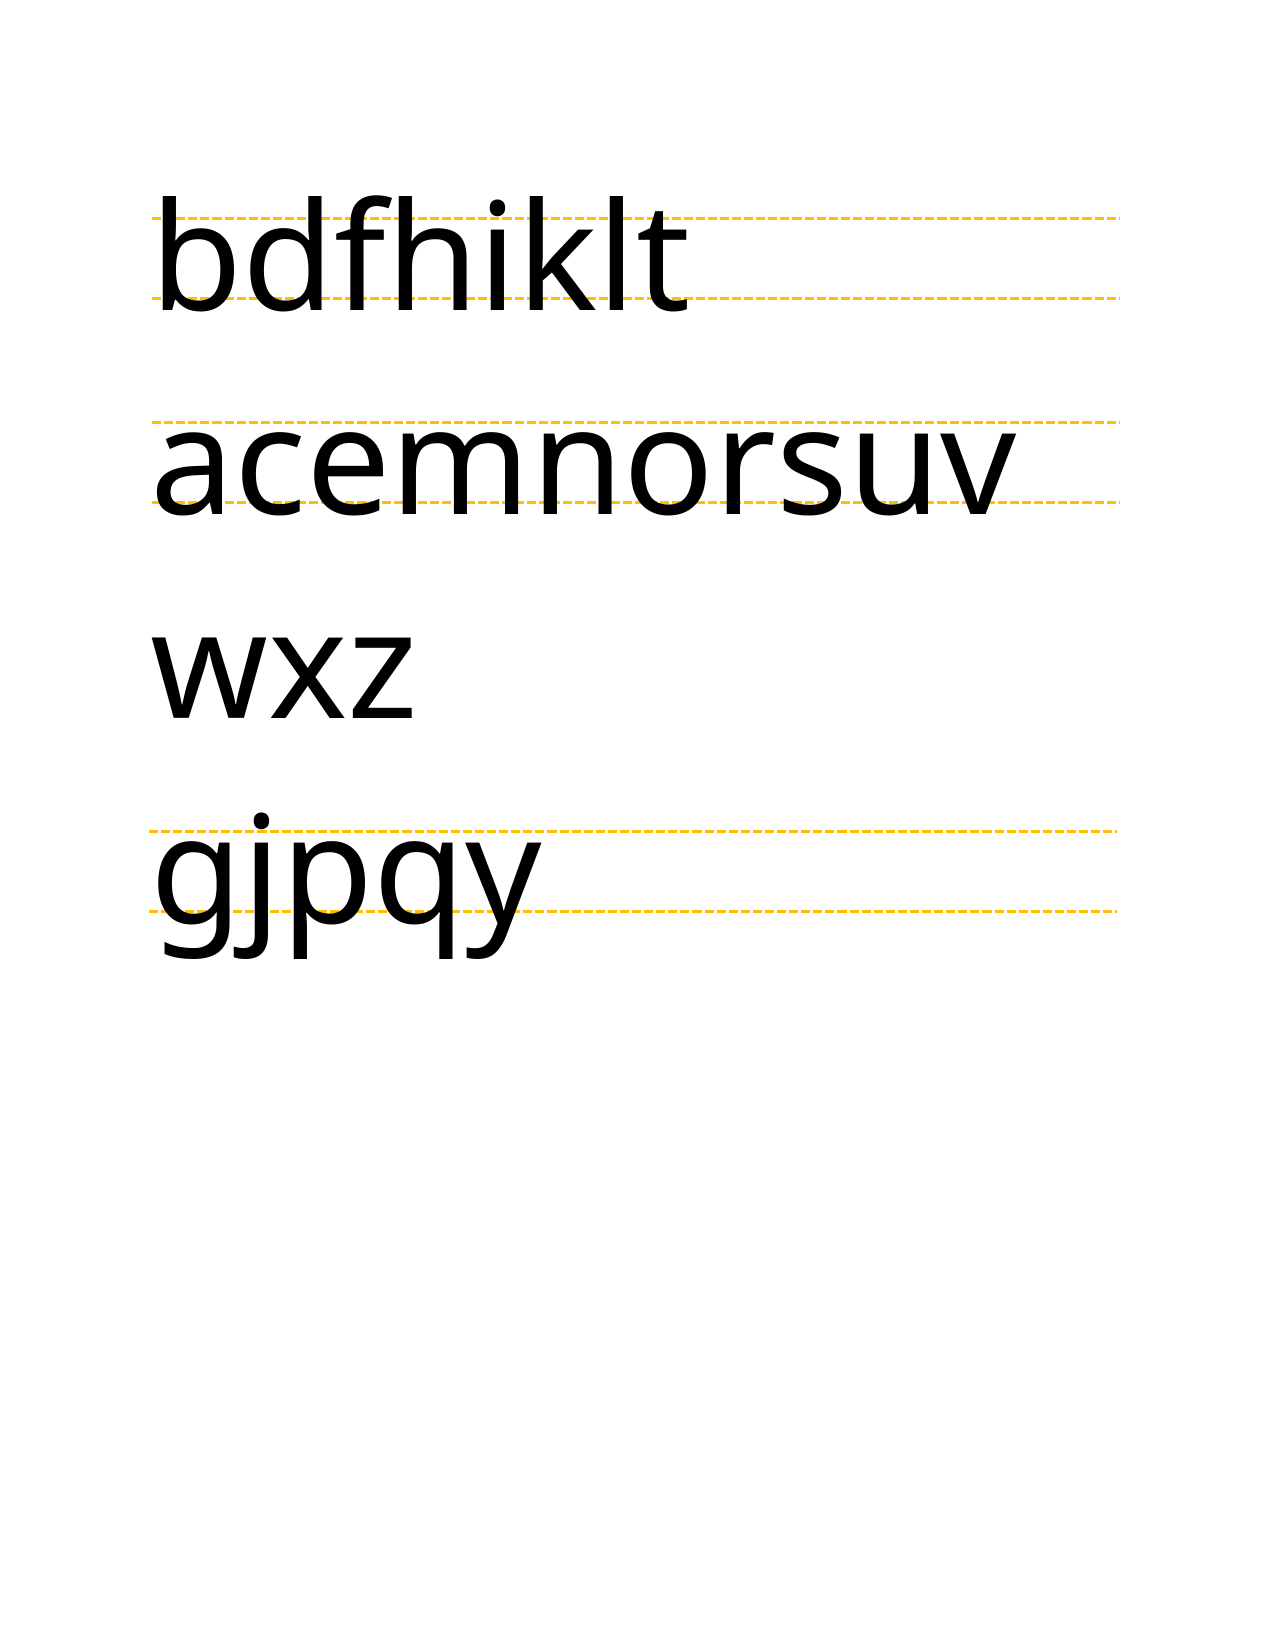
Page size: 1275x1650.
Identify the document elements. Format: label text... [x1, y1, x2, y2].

text gjpqy [150, 763, 1125, 967]
text bdfhiklt [150, 150, 1125, 354]
text acemnorsuvwxz [150, 354, 1125, 763]
